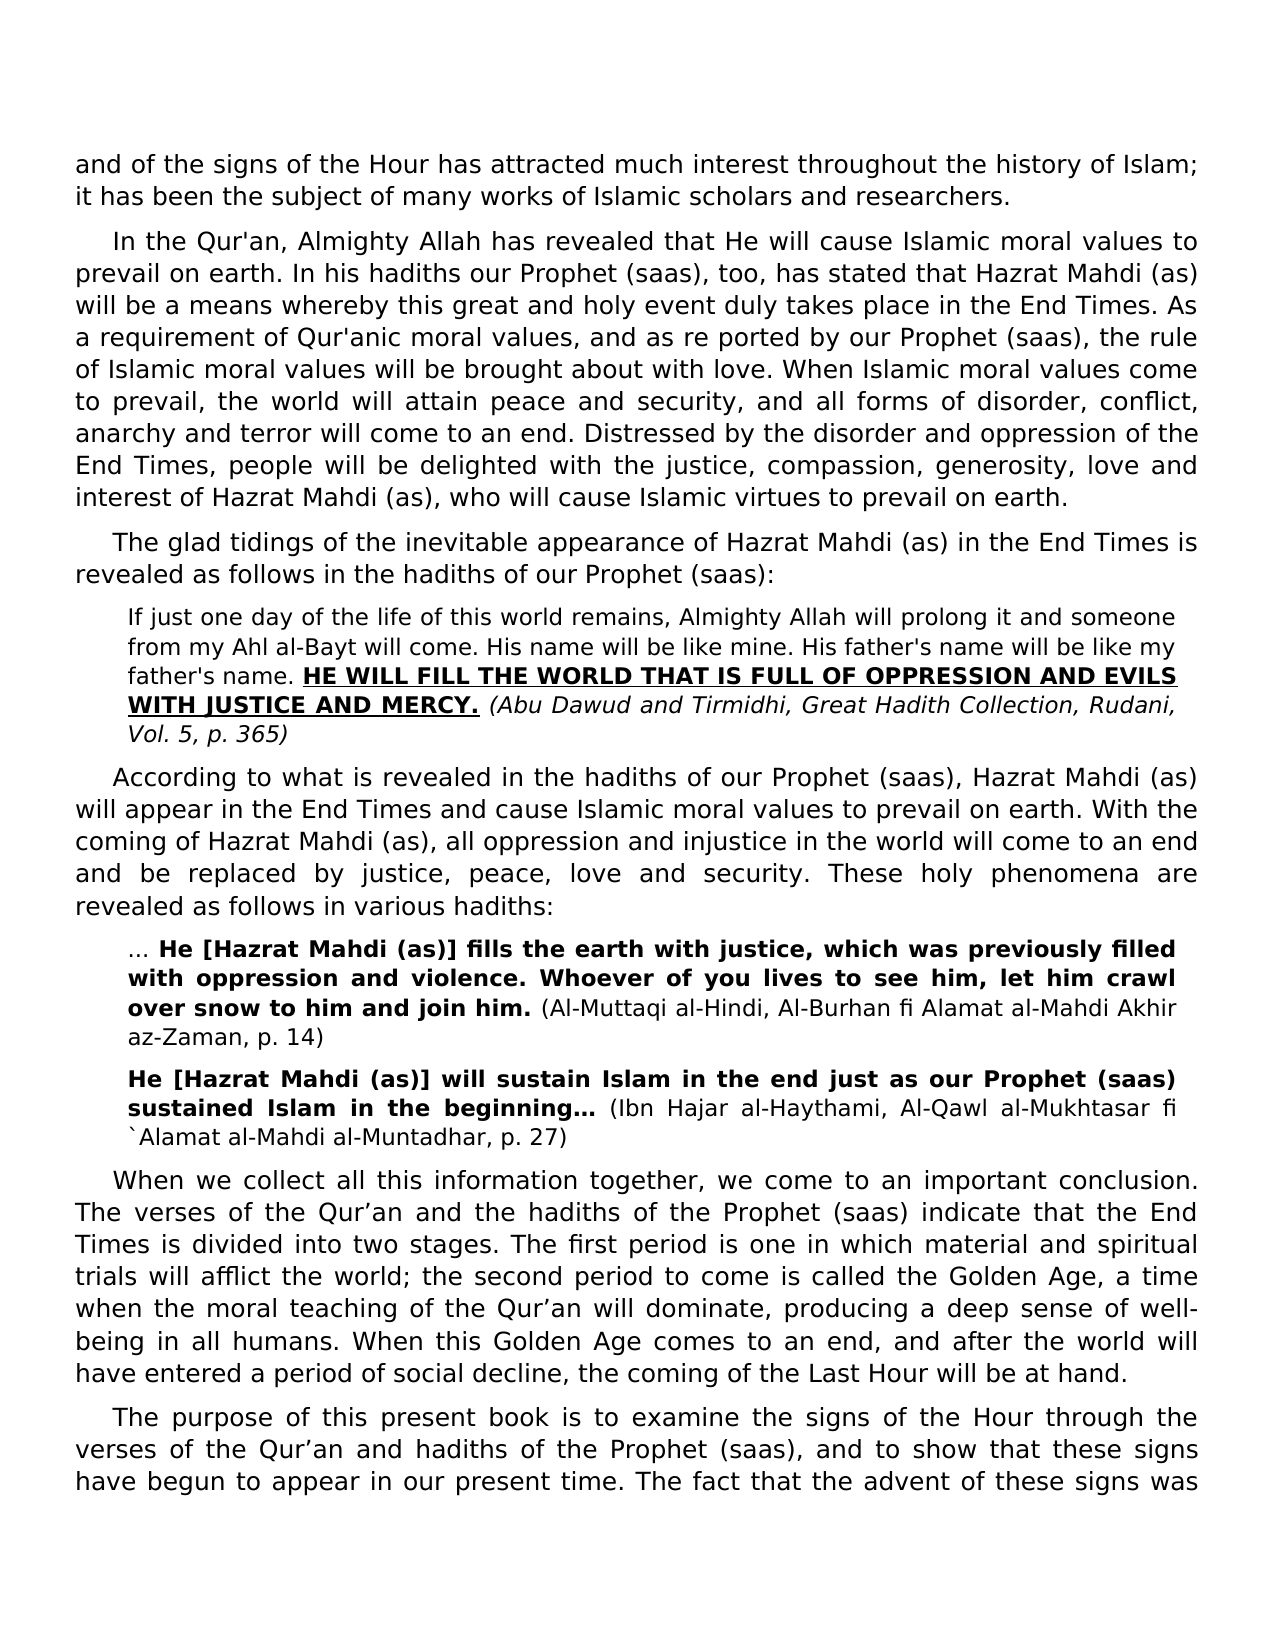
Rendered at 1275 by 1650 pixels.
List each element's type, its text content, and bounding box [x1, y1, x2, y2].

text If just one day of the life of this world remains, Almighty Allah will prolong it and someone from my Ahl al-Bayt will come. His name will be like mine. His father's name will be like my father's name. HE WILL FILL THE WORLD THAT IS FULL OF OPPRESSION AND EVILS WITH JUSTICE AND MERCY. (Abu Dawud and Tirmidhi, Great Hadith Collection, Rudani, Vol. 5, p. 365) [127, 604, 1177, 748]
text The glad tidings of the inevitable appearance of Hazrat Mahdi (as) in the End Times is revealed as follows in the hadiths of our Prophet (saas): [75, 528, 1200, 589]
text When we collect all this information together, we come to an important conclusion. The verses of the Qur’an and the hadiths of the Prophet (saas) indicate that the End Times is divided into two stages. The first period is one in which material and spiritual trials will afflict the world; the second period to come is called the Golden Age, a time when the moral teaching of the Qur’an will dominate, producing a deep sense of well-being in all humans. When this Golden Age comes to an end, and after the world will have entered a period of social decline, the coming of the Last Hour will be at hand. [75, 1166, 1200, 1388]
text He [Hazrat Mahdi (as)] will sustain Islam in the end just as our Prophet (saas) sustained Islam in the beginning… (Ibn Hajar al-Haythami, Al-Qawl al-Mukhtasar fi `Alamat al-Mahdi al-Muntadhar, p. 27) [127, 1066, 1177, 1151]
text and of the signs of the Hour has attracted much interest throughout the history of Islam; it has been the subject of many works of Islamic scholars and researchers. [75, 150, 1200, 211]
text In the Qur'an, Almighty Allah has revealed that He will cause Islamic moral values to prevail on earth. In his hadiths our Prophet (saas), too, has stated that Hazrat Mahdi (as) will be a means whereby this great and holy event duly takes place in the End Times. As a requirement of Qur'anic moral values, and as re ported by our Prophet (saas), the rule of Islamic moral values will be brought about with love. When Islamic moral values come to prevail, the world will attain peace and security, and all forms of disorder, conflict, anarchy and terror will come to an end. Distressed by the disorder and oppression of the End Times, people will be delighted with the justice, compassion, generosity, love and interest of Hazrat Mahdi (as), who will cause Islamic virtues to prevail on earth. [75, 227, 1200, 512]
text ... He [Hazrat Mahdi (as)] fills the earth with justice, which was previously filled with oppression and violence. Whoever of you lives to see him, let him crawl over snow to him and join him. (Al-Muttaqi al-Hindi, Al-Burhan fi Alamat al-Mahdi Akhir az-Zaman, p. 14) [127, 936, 1177, 1051]
text According to what is revealed in the hadiths of our Prophet (saas), Hazrat Mahdi (as) will appear in the End Times and cause Islamic moral values to prevail on earth. With the coming of Hazrat Mahdi (as), all oppression and injustice in the world will come to an end and be replaced by justice, peace, love and security. These holy phenomena are revealed as follows in various hadiths: [75, 763, 1200, 921]
text The purpose of this present book is to examine the signs of the Hour through the verses of the Qur’an and hadiths of the Prophet (saas), and to show that these signs have begun to appear in our present time. The fact that the advent of these signs was [75, 1403, 1200, 1497]
